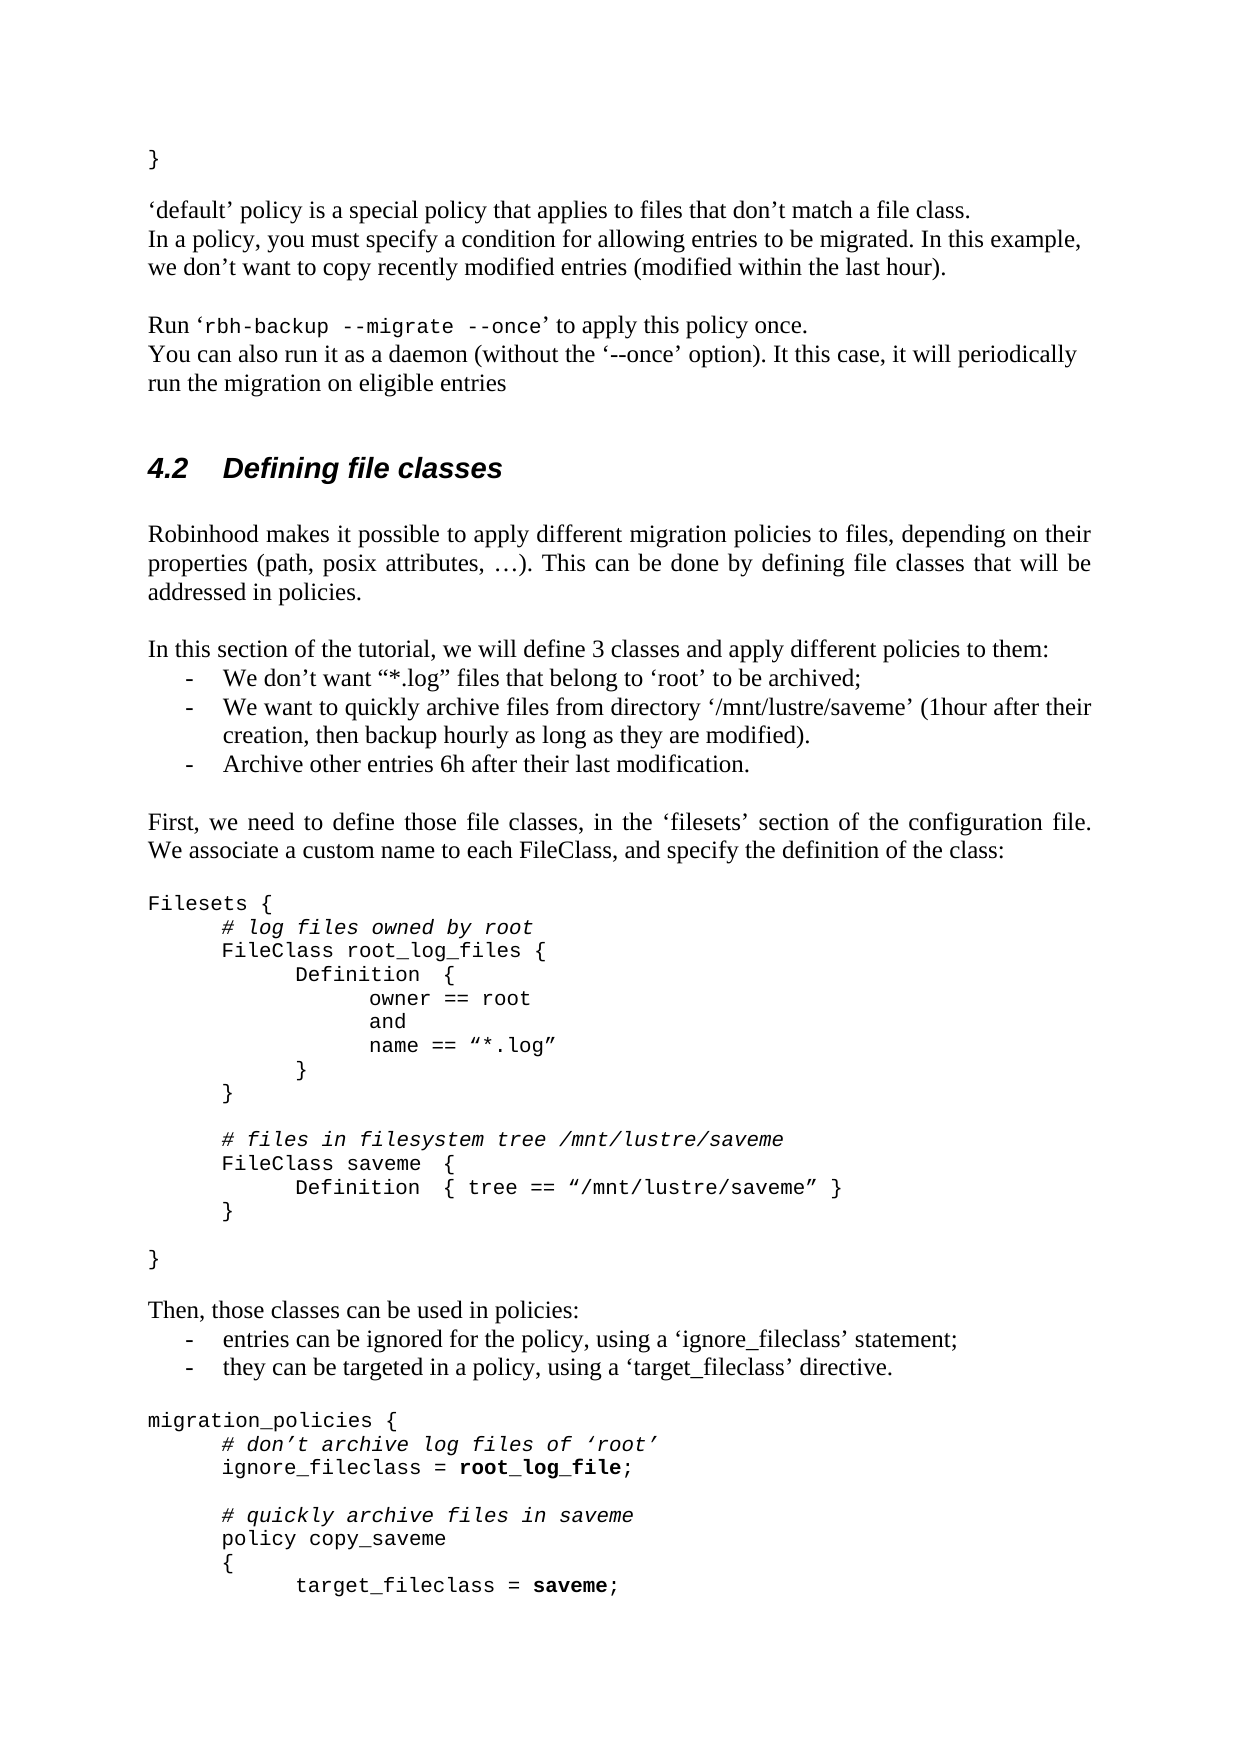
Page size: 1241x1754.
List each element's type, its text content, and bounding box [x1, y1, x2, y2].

text } [148, 1082, 1093, 1106]
text target_fileclass = saveme; [148, 1576, 1093, 1599]
text Robinhood makes it possible to apply different migration policies to files, depending on their properties (path, posix attributes, …). This can be done by defining file classes that will be addressed in policies. [148, 519, 1093, 606]
text # don’t archive log files of ‘root’ [148, 1434, 1093, 1457]
text # files in filesystem tree /mnt/lustre/saveme [148, 1129, 1093, 1153]
text FileClass saveme { [148, 1153, 1093, 1177]
list We don’t want “*.log” files that belong to ‘root’ to be archived; [185, 663, 1093, 692]
text owner == root [295, 988, 1093, 1011]
text } [148, 148, 1093, 171]
text Filesets { [148, 893, 1093, 917]
text and [369, 1011, 1093, 1035]
text policy copy_saveme [148, 1528, 1093, 1552]
list Archive other entries 6h after their last modification. [185, 749, 1093, 778]
text First, we need to define those file classes, in the ‘filesets’ section of the configuration file. We associate a custom name to each FileClass, and specify the definition of the class: [148, 807, 1093, 864]
list We want to quickly archive files from directory ‘/mnt/lustre/saveme’ (1hour after their creation, then backup hourly as long as they are modified). [185, 692, 1093, 749]
text } [221, 1058, 1093, 1082]
list they can be targeted in a policy, using a ‘target_fileclass’ directive. [185, 1352, 1093, 1381]
text Then, those classes can be used in policies: [148, 1295, 1093, 1324]
list entries can be ignored for the policy, using a ‘ignore_fileclass’ statement; [185, 1324, 1093, 1352]
text You can also run it as a daemon (without the ‘--once’ option). It this case, it will periodically run the migration on eligible entries [148, 339, 1093, 397]
text Definition { [148, 964, 1093, 988]
text In a policy, you must specify a condition for allowing entries to be migrated. In this example, we don’t want to copy recently modified entries (modified within the last hour). [148, 224, 1093, 281]
text In this section of the tutorial, we will define 3 classes and apply different policies to them: [148, 634, 1093, 663]
text Run ‘rbh-backup --migrate --once’ to apply this policy once. [148, 310, 1093, 339]
text } [148, 1200, 1093, 1224]
text FileClass root_log_files { [148, 940, 1093, 964]
text { [148, 1552, 1093, 1576]
text ‘default’ policy is a special policy that applies to files that don’t match a file class. [148, 195, 1093, 224]
text } [148, 1248, 1093, 1271]
text Definition { tree == “/mnt/lustre/saveme” } [148, 1177, 1093, 1200]
text name == “*.log” [369, 1035, 1093, 1058]
text migration_policies { [148, 1410, 1093, 1434]
text # quickly archive files in saveme [148, 1504, 1093, 1528]
text ignore_fileclass = root_log_file; [148, 1457, 1093, 1481]
subtitle Defining file classes [148, 451, 1093, 484]
text # log files owned by root [148, 917, 1093, 940]
